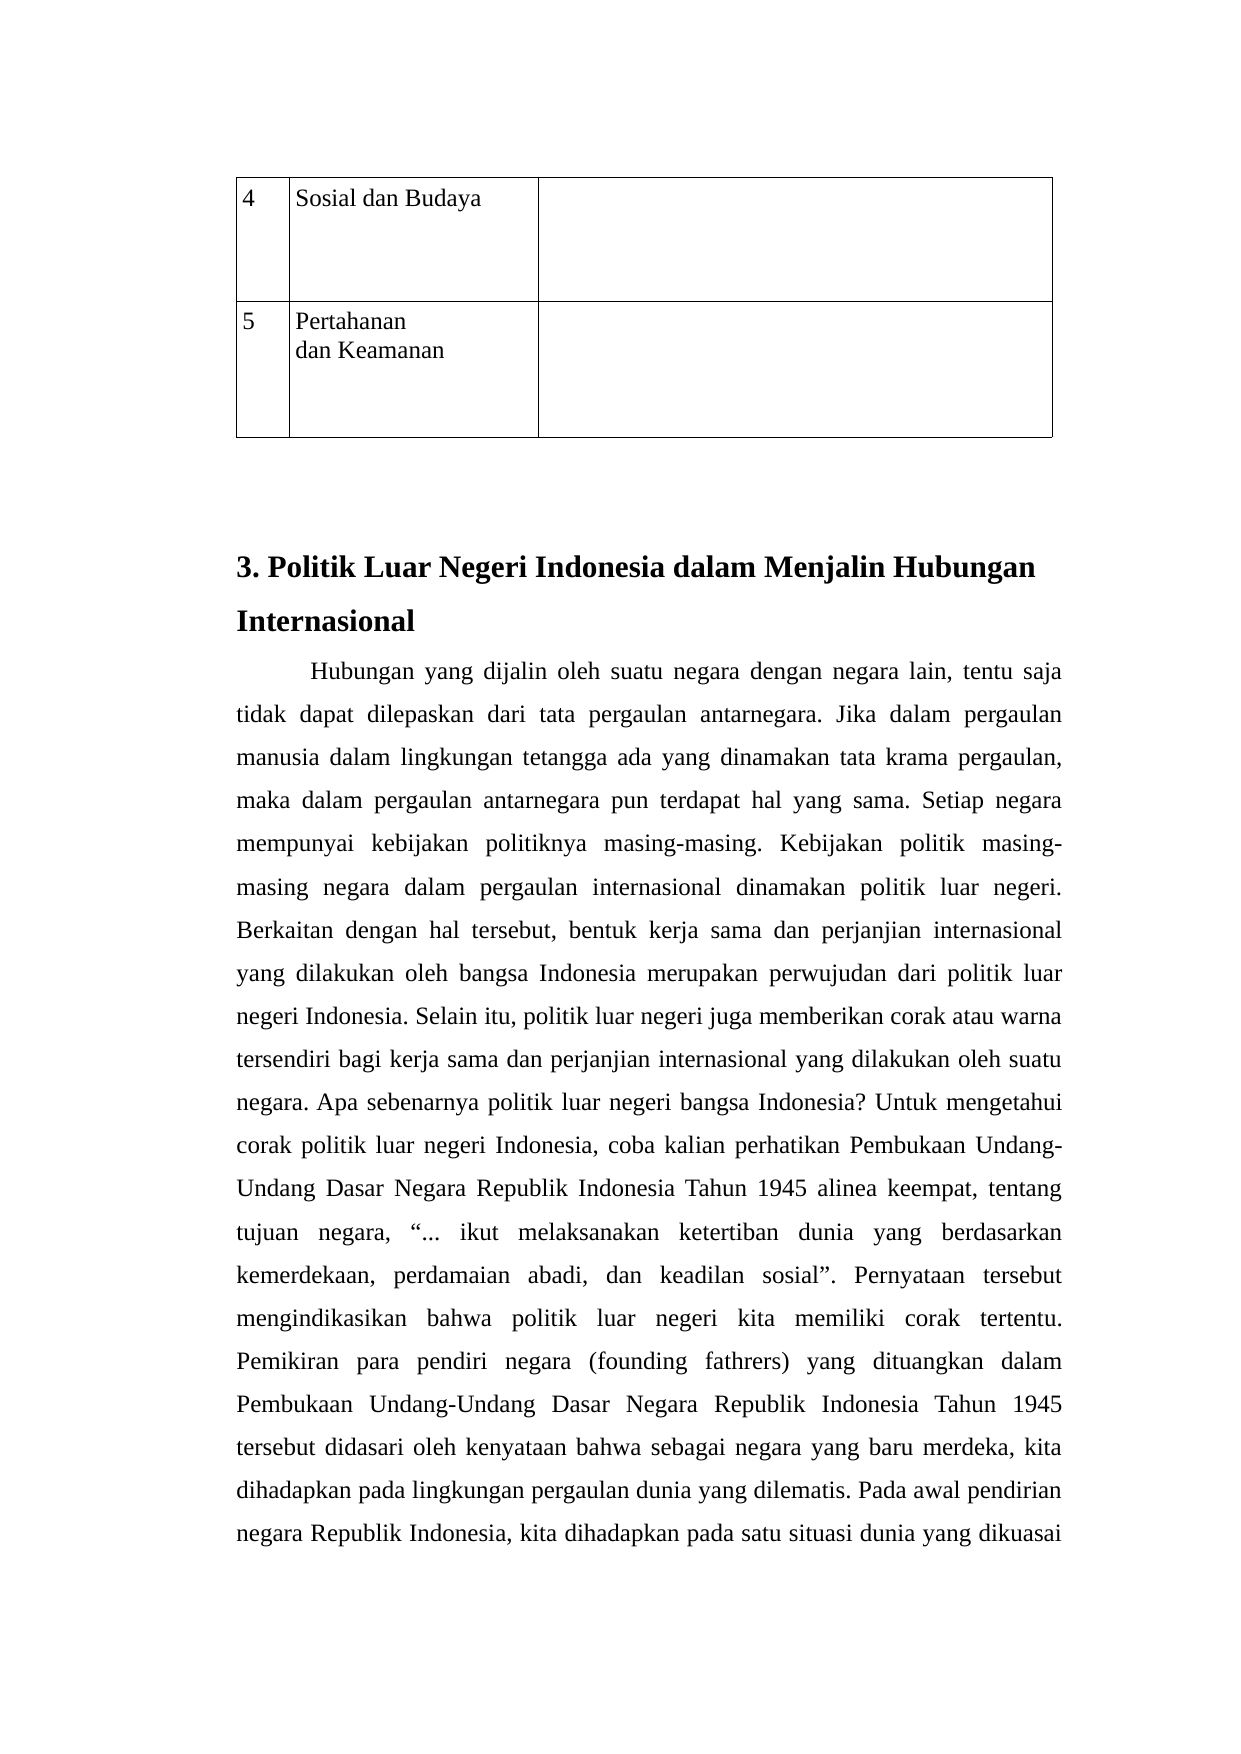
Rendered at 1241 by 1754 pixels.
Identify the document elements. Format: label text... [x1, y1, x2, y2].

table_cell 4 [237, 178, 289, 301]
table_cell Pertahanan dan Keamanan [290, 302, 538, 437]
table_cell 5 [237, 302, 289, 437]
text 3. Politik Luar Negeri Indonesia dalam Menjalin Hubungan Internasional [236, 548, 1063, 638]
text Hubungan yang dijalin oleh suatu negara dengan negara lain, tentu saja tidak dapat dilepaskan dari tata pergaulan antarnegara. Jika dalam pergaulan manusia dalam lingkungan tetangga ada yang dinamakan tata krama pergaulan, maka dalam pergaulan antarnegara pun terdapat hal yang sama. Setiap negara mempunyai kebijakan politiknya masing-masing. Kebijakan politik masing-masing negara dalam pergaulan internasional dinamakan politik luar negeri. Berkaitan dengan hal tersebut, bentuk kerja sama dan perjanjian internasional yang dilakukan oleh bangsa Indonesia merupakan perwujudan dari politik luar negeri Indonesia. Selain itu, politik luar negeri juga memberikan corak atau warna tersendiri bagi kerja sama dan perjanjian internasional yang dilakukan oleh suatu negara. Apa sebenarnya politik luar negeri bangsa Indonesia? Untuk mengetahui corak politik luar negeri Indonesia, coba kalian perhatikan Pembukaan Undang-Undang Dasar Negara Republik Indonesia Tahun 1945 alinea keempat, tentang tujuan negara, “... ikut melaksanakan ketertiban dunia yang berdasarkan kemerdekaan, perdamaian abadi, dan keadilan sosial”. Pernyataan tersebut mengindikasikan bahwa politik luar negeri kita memiliki corak tertentu. Pemikiran para pendiri negara (founding fathrers) yang dituangkan dalam Pembukaan Undang-Undang Dasar Negara Republik Indonesia Tahun 1945 tersebut didasari oleh kenyataan bahwa sebagai negara yang baru merdeka, kita dihadapkan pada lingkungan pergaulan dunia yang dilematis. Pada awal pendirian negara Republik Indonesia, kita dihadapkan pada satu situasi dunia yang dikuasai [236, 656, 1063, 1547]
table_cell [539, 178, 1052, 301]
table_cell Sosial dan Budaya [290, 178, 538, 301]
table_cell [539, 302, 1052, 437]
